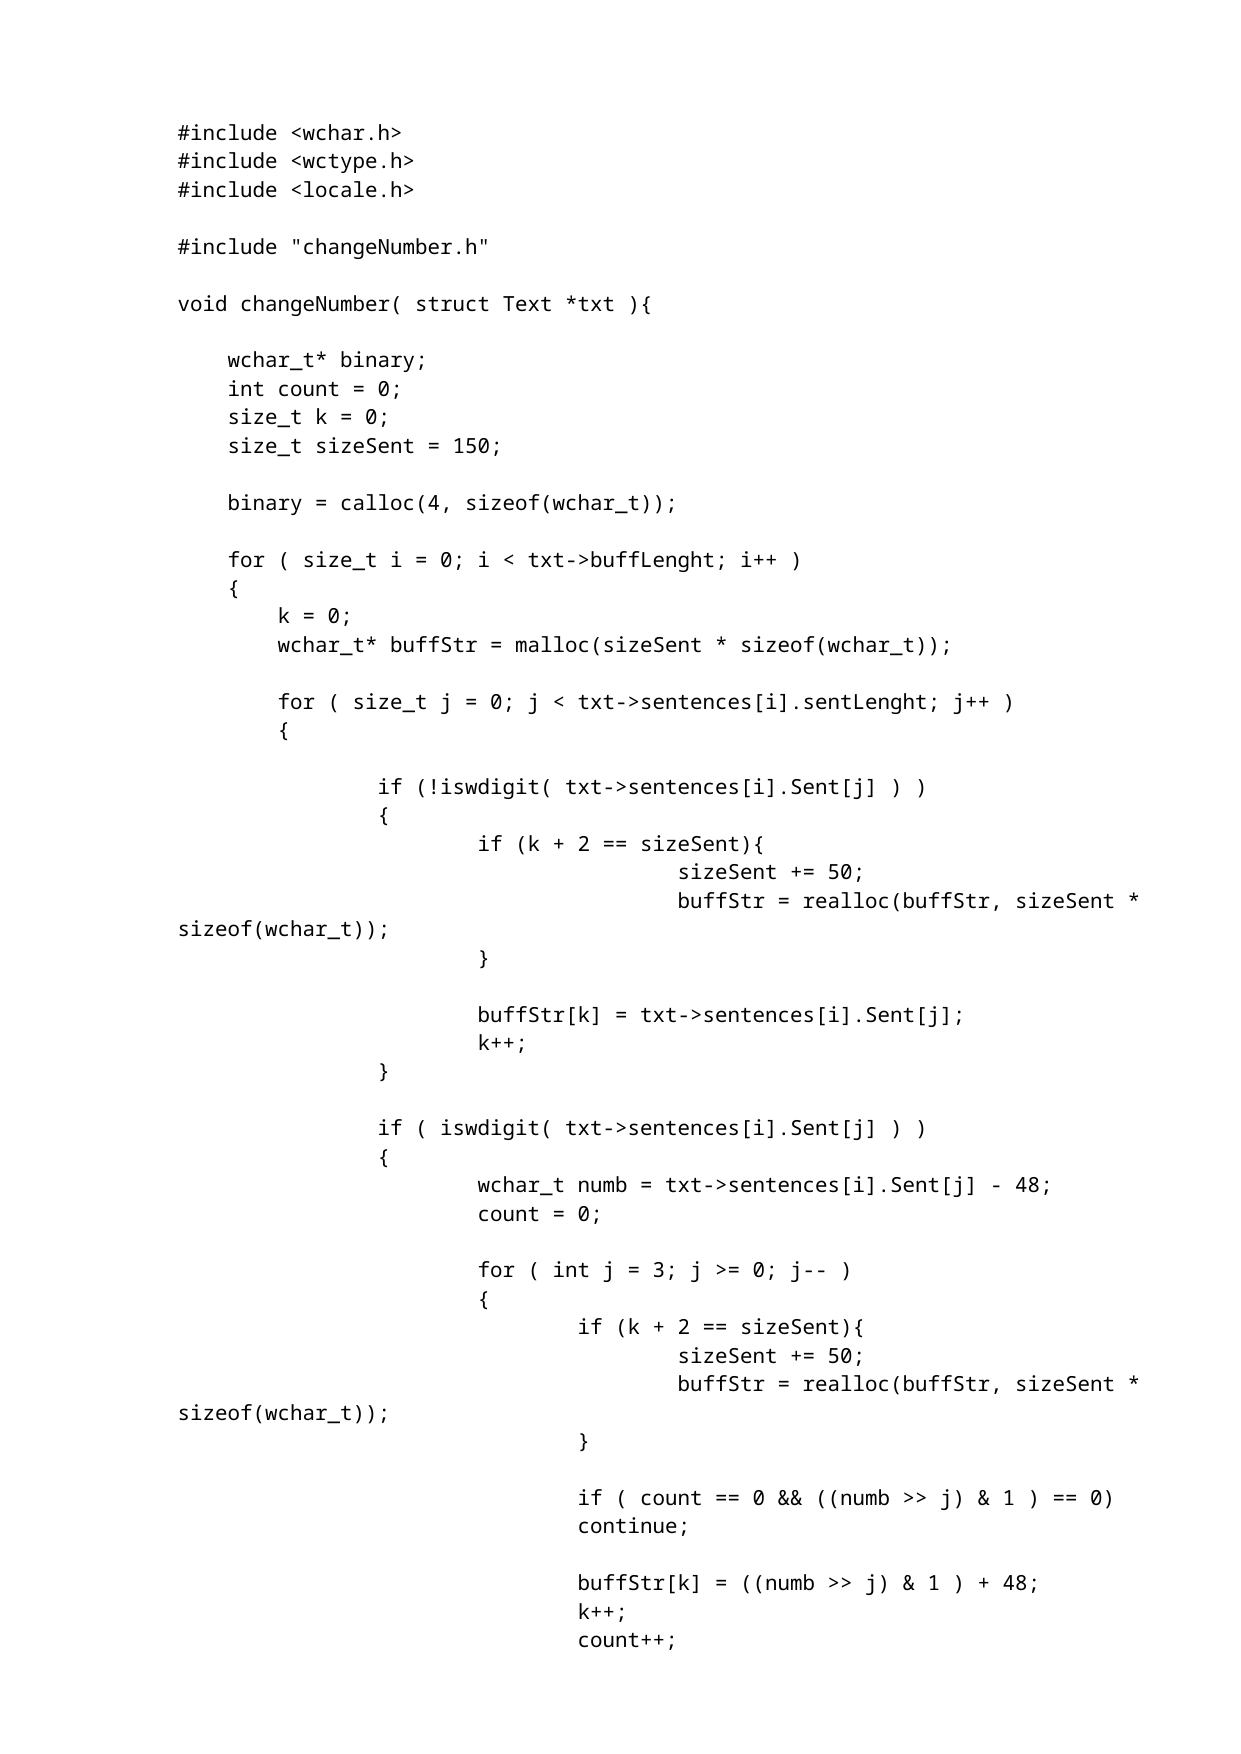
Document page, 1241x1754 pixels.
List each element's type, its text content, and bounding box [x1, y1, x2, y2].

text wchar_t numb = txt->sentences[i].Sent[j] - 48; [177, 1170, 1152, 1199]
text count++; [177, 1625, 1152, 1654]
text } [177, 1057, 1152, 1085]
text if ( iswdigit( txt->sentences[i].Sent[j] ) ) [177, 1113, 1152, 1142]
text buffStr = realloc(buffStr, sizeSent * sizeof(wchar_t)); [177, 886, 1152, 943]
text #include <wchar.h> [177, 118, 1152, 147]
text if ( count == 0 && ((numb >> j) & 1 ) == 0) [177, 1483, 1152, 1512]
text k = 0; [177, 602, 1152, 630]
text { [177, 715, 1152, 744]
text #include <locale.h> [177, 175, 1152, 203]
text binary = calloc(4, sizeof(wchar_t)); [177, 488, 1152, 516]
text buffStr[k] = ((numb >> j) & 1 ) + 48; [177, 1568, 1152, 1597]
text { [177, 801, 1152, 829]
text sizeSent += 50; [177, 857, 1152, 886]
text } [177, 1426, 1152, 1455]
text size_t sizeSent = 150; [177, 431, 1152, 459]
text { [177, 1284, 1152, 1312]
text for ( int j = 3; j >= 0; j-- ) [177, 1256, 1152, 1284]
text int count = 0; [177, 374, 1152, 402]
text wchar_t* binary; [177, 346, 1152, 374]
text buffStr = realloc(buffStr, sizeSent * sizeof(wchar_t)); [177, 1369, 1152, 1426]
text buffStr[k] = txt->sentences[i].Sent[j]; [177, 1000, 1152, 1028]
text if (k + 2 == sizeSent){ [177, 829, 1152, 857]
text continue; [177, 1512, 1152, 1540]
text #include "changeNumber.h" [177, 232, 1152, 260]
text void changeNumber( struct Text *txt ){ [177, 289, 1152, 317]
text k++; [177, 1028, 1152, 1057]
text count = 0; [177, 1199, 1152, 1227]
text wchar_t* buffStr = malloc(sizeSent * sizeof(wchar_t)); [177, 630, 1152, 658]
text if (!iswdigit( txt->sentences[i].Sent[j] ) ) [177, 772, 1152, 801]
text k++; [177, 1597, 1152, 1625]
text for ( size_t j = 0; j < txt->sentences[i].sentLenght; j++ ) [177, 687, 1152, 715]
text { [177, 573, 1152, 602]
text if (k + 2 == sizeSent){ [177, 1312, 1152, 1341]
text sizeSent += 50; [177, 1341, 1152, 1369]
text #include <wctype.h> [177, 147, 1152, 175]
text size_t k = 0; [177, 402, 1152, 431]
text for ( size_t i = 0; i < txt->buffLenght; i++ ) [177, 545, 1152, 573]
text { [177, 1142, 1152, 1170]
text } [177, 943, 1152, 971]
